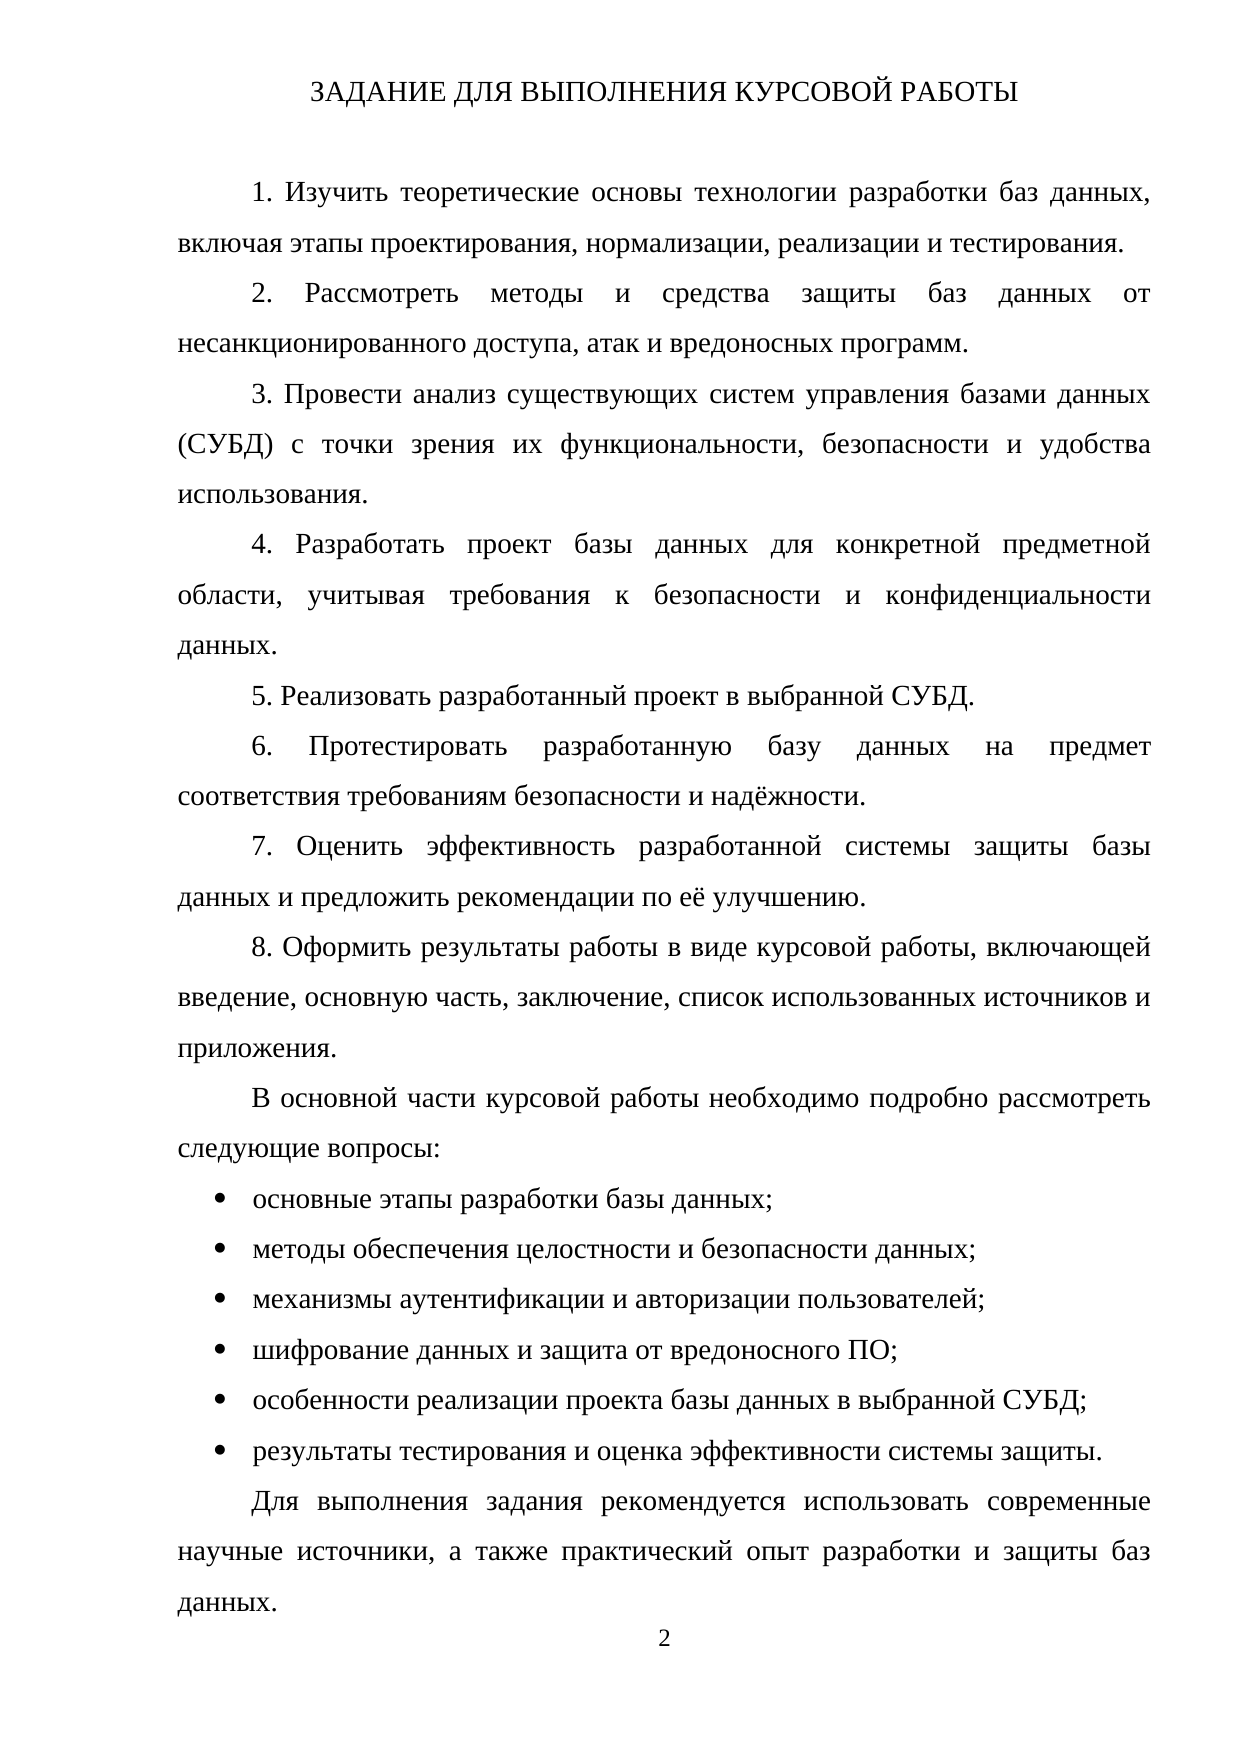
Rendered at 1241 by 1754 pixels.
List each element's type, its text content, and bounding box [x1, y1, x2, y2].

text 5. Реализовать разработанный проект в выбранной СУБД. [177, 678, 1152, 711]
list особенности реализации проекта базы данных в выбранной СУБД; [215, 1382, 1152, 1416]
text ЗАДАНИЕ ДЛЯ ВЫПОЛНЕНИЯ КУРСОВОЙ РАБОТЫ [177, 74, 1152, 107]
list методы обеспечения целостности и безопасности данных; [215, 1231, 1152, 1265]
text В основной части курсовой работы необходимо подробно рассмотреть следующие вопросы: [177, 1080, 1152, 1164]
text 3. Провести анализ существующих систем управления базами данных (СУБД) с точки зрения их функциональности, безопасности и удобства использования. [177, 376, 1152, 510]
text 6. Протестировать разработанную базу данных на предмет соответствия требованиям безопасности и надёжности. [177, 728, 1152, 812]
list шифрование данных и защита от вредоносного ПО; [215, 1332, 1152, 1366]
text 2. Рассмотреть методы и средства защиты баз данных от несанкционированного доступа, атак и вредоносных программ. [177, 275, 1152, 359]
list механизмы аутентификации и авторизации пользователей; [215, 1282, 1152, 1315]
text 8. Оформить результаты работы в виде курсовой работы, включающей введение, основную часть, заключение, список использованных источников и приложения. [177, 929, 1152, 1063]
list результаты тестирования и оценка эффективности системы защиты. [215, 1433, 1152, 1466]
text 7. Оценить эффективность разработанной системы защиты базы данных и предложить рекомендации по её улучшению. [177, 828, 1152, 912]
list основные этапы разработки базы данных; [215, 1181, 1152, 1214]
text 4. Разработать проект базы данных для конкретной предметной области, учитывая требования к безопасности и конфиденциальности данных. [177, 527, 1152, 661]
text Для выполнения задания рекомендуется использовать современные научные источники, а также практический опыт разработки и защиты баз данных. [177, 1483, 1152, 1617]
text 1. Изучить теоретические основы технологии разработки баз данных, включая этапы проектирования, нормализации, реализации и тестирования. [177, 174, 1152, 258]
